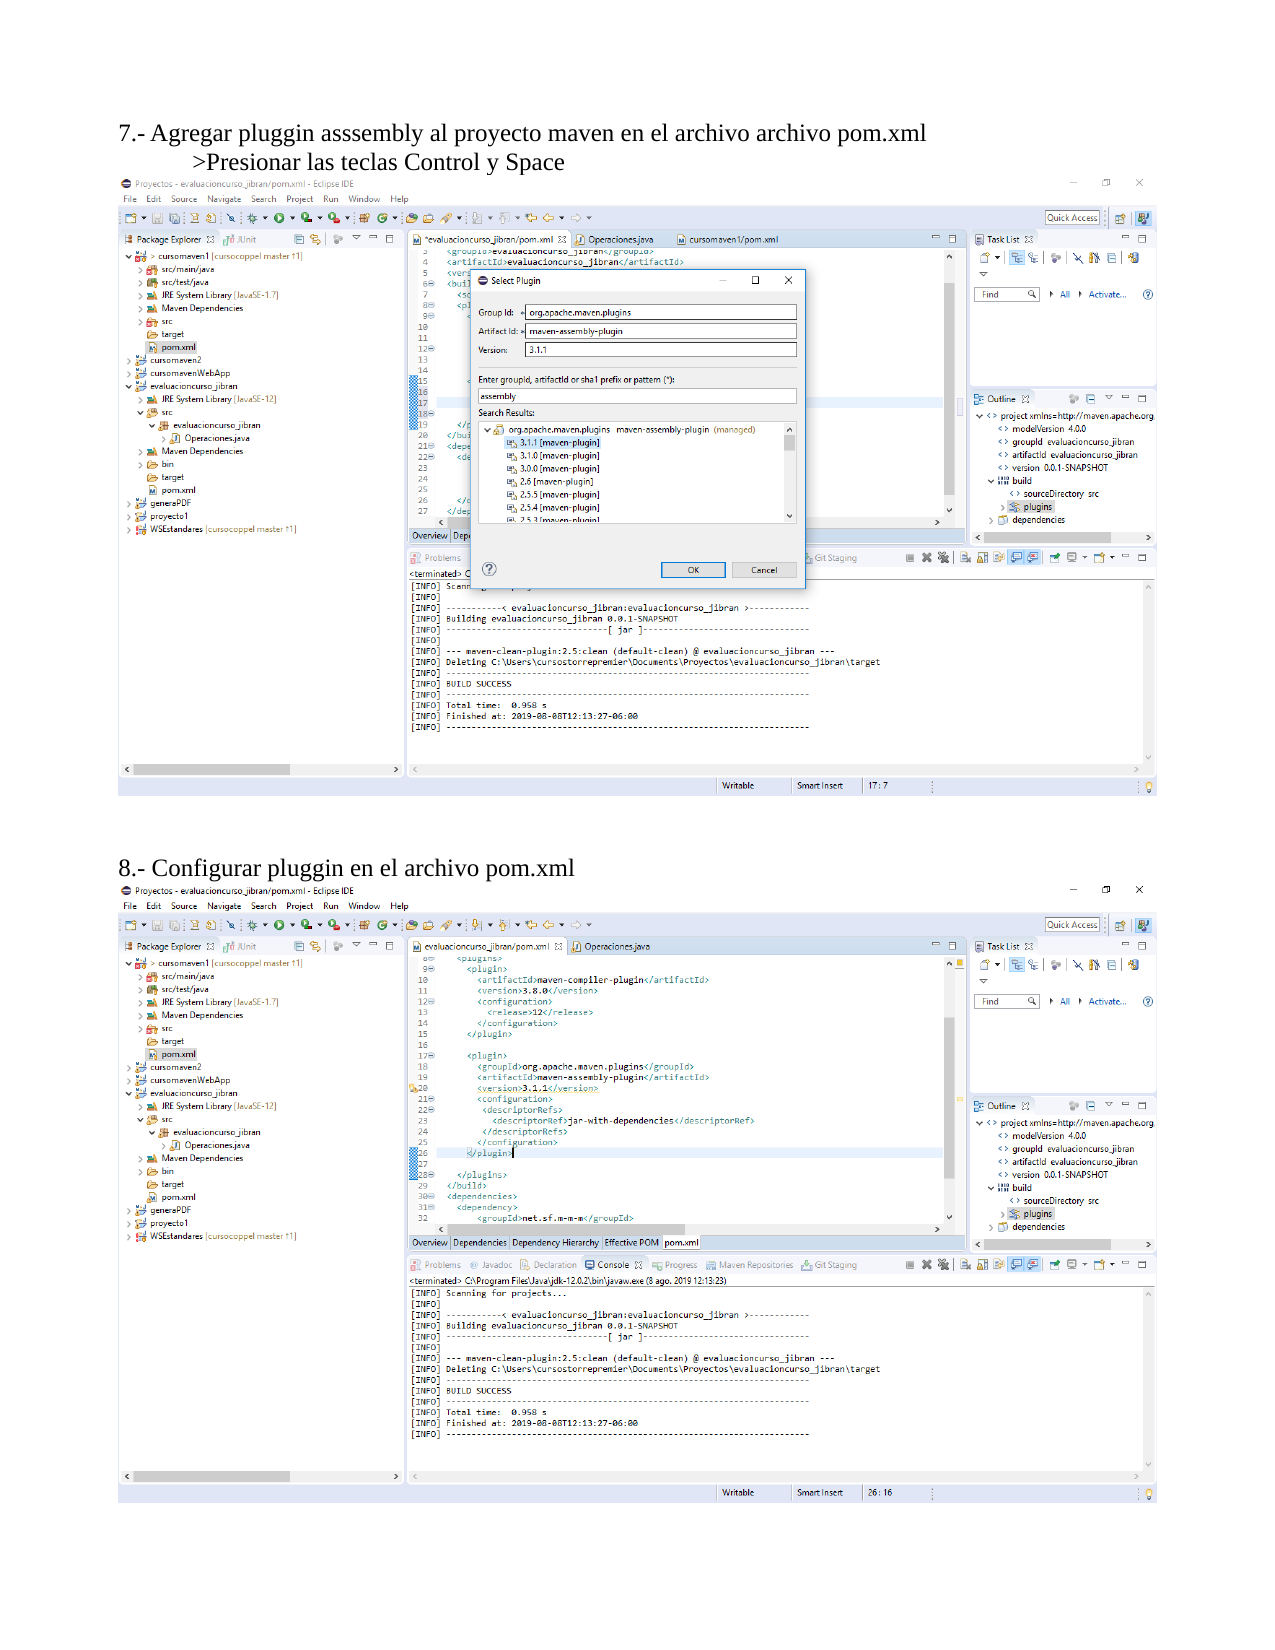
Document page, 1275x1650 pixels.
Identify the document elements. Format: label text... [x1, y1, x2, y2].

text 7.- Agregar pluggin asssembly al proyecto maven en el archivo archivo pom.xml [118, 118, 1157, 147]
picture [118, 175, 1157, 796]
text 8.- Configurar pluggin en el archivo pom.xml [118, 853, 1157, 882]
text >Presionar las teclas Control y Space [118, 147, 1157, 175]
picture [118, 882, 1157, 1503]
